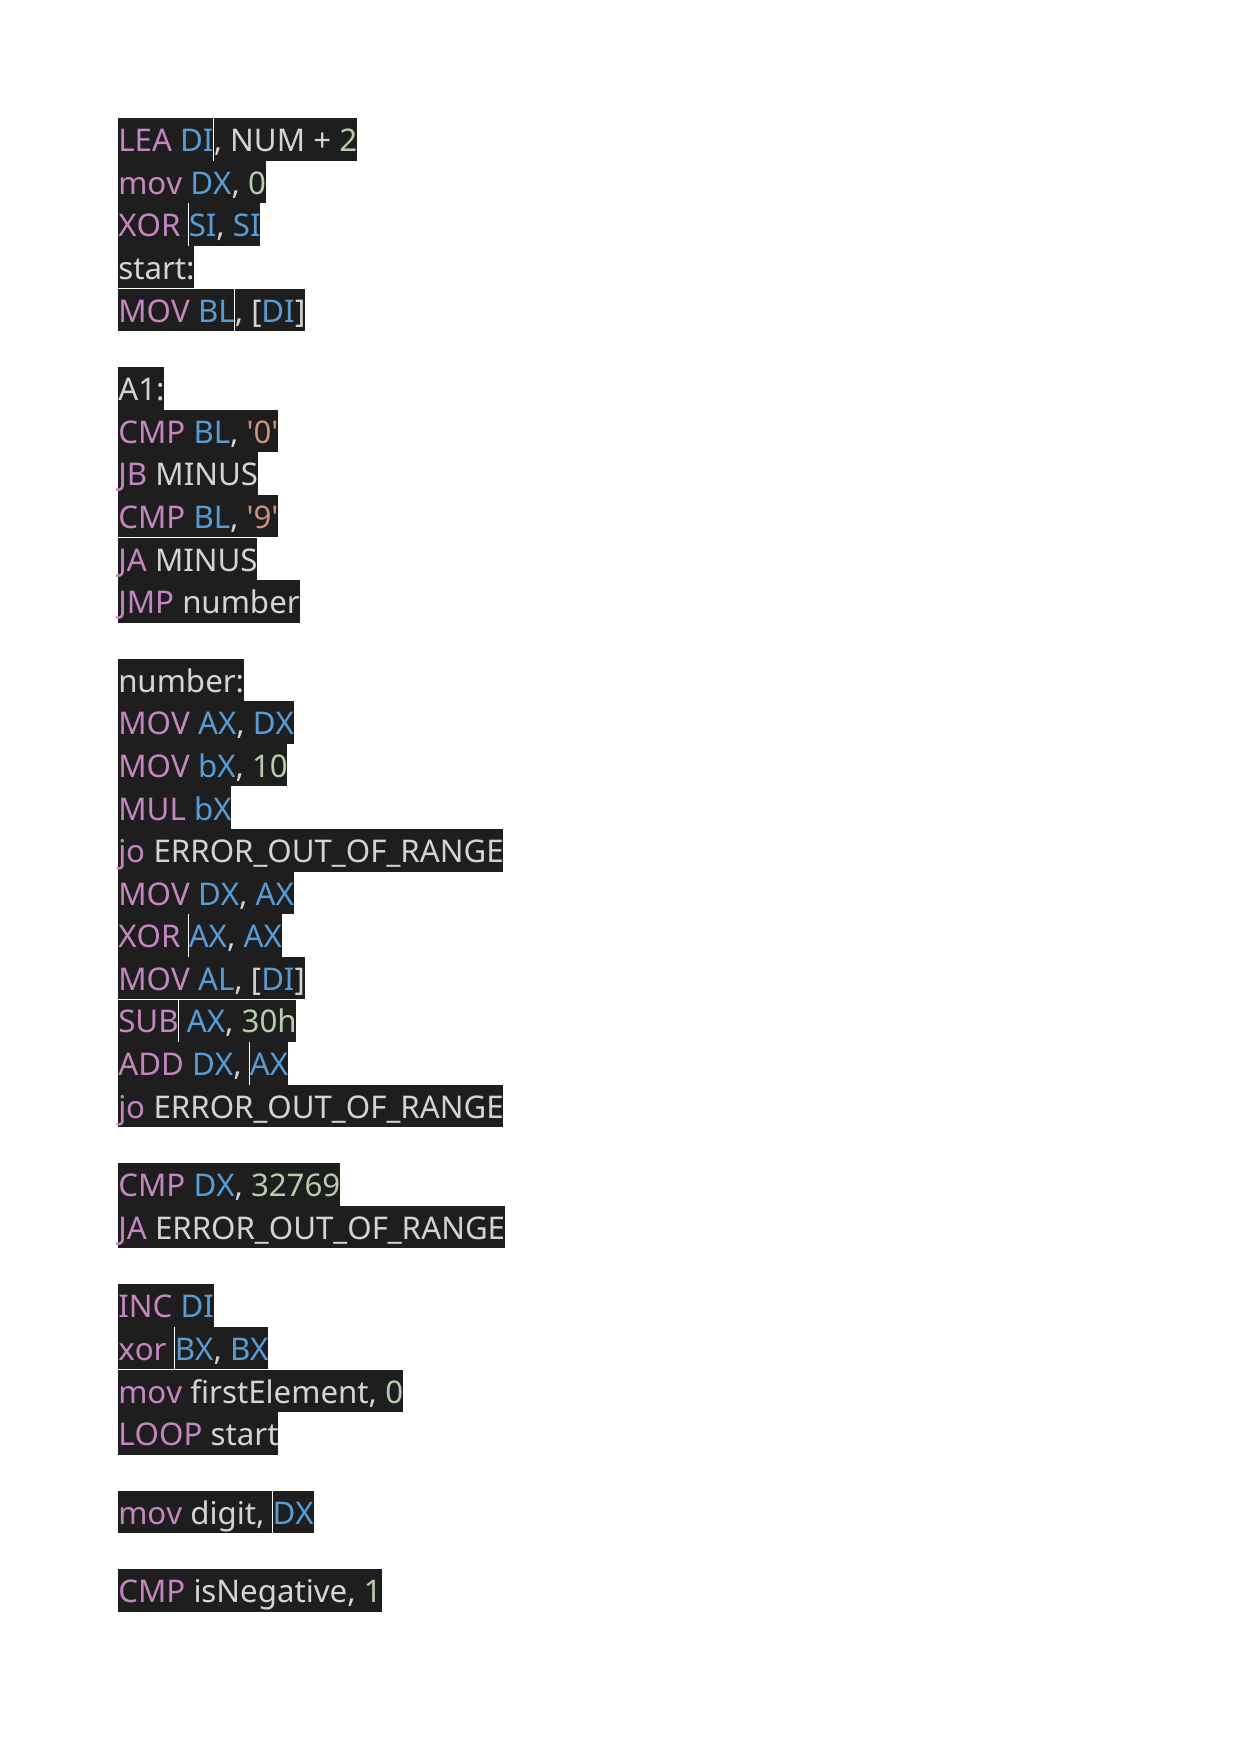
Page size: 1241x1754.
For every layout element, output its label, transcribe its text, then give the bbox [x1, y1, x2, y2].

text number: [118, 659, 1122, 701]
text MOV AL, [DI] [118, 957, 1122, 999]
text A1: [118, 367, 1122, 410]
text mov digit, DX [118, 1491, 1122, 1533]
text mov firstElement, 0 [118, 1369, 1122, 1412]
text CMP BL, '0' [118, 410, 1122, 452]
text JB MINUS [118, 452, 1122, 495]
text CMP BL, '9' [118, 495, 1122, 537]
text mov DX, 0 [118, 161, 1122, 203]
text XOR SI, SI [118, 203, 1122, 246]
text start: [118, 246, 1122, 288]
text ADD DX, AX [118, 1042, 1122, 1085]
text JA MINUS [118, 537, 1122, 580]
text jo ERROR_OUT_OF_RANGE [118, 1085, 1122, 1127]
text MOV BL, [DI] [118, 288, 1122, 331]
text MOV DX, AX [118, 872, 1122, 914]
text MOV AX, DX [118, 701, 1122, 744]
text CMP isNegative, 1 [118, 1569, 1122, 1612]
text LOOP start [118, 1412, 1122, 1455]
text CMP DX, 32769 [118, 1163, 1122, 1206]
text xor BX, BX [118, 1327, 1122, 1369]
text MUL bX [118, 786, 1122, 829]
text XOR AX, AX [118, 914, 1122, 957]
text jo ERROR_OUT_OF_RANGE [118, 829, 1122, 872]
text JMP number [118, 580, 1122, 623]
text JA ERROR_OUT_OF_RANGE [118, 1206, 1122, 1248]
text LEA DI, NUM + 2 [118, 118, 1122, 161]
text SUB AX, 30h [118, 999, 1122, 1042]
text MOV bX, 10 [118, 744, 1122, 786]
text INC DI [118, 1284, 1122, 1327]
